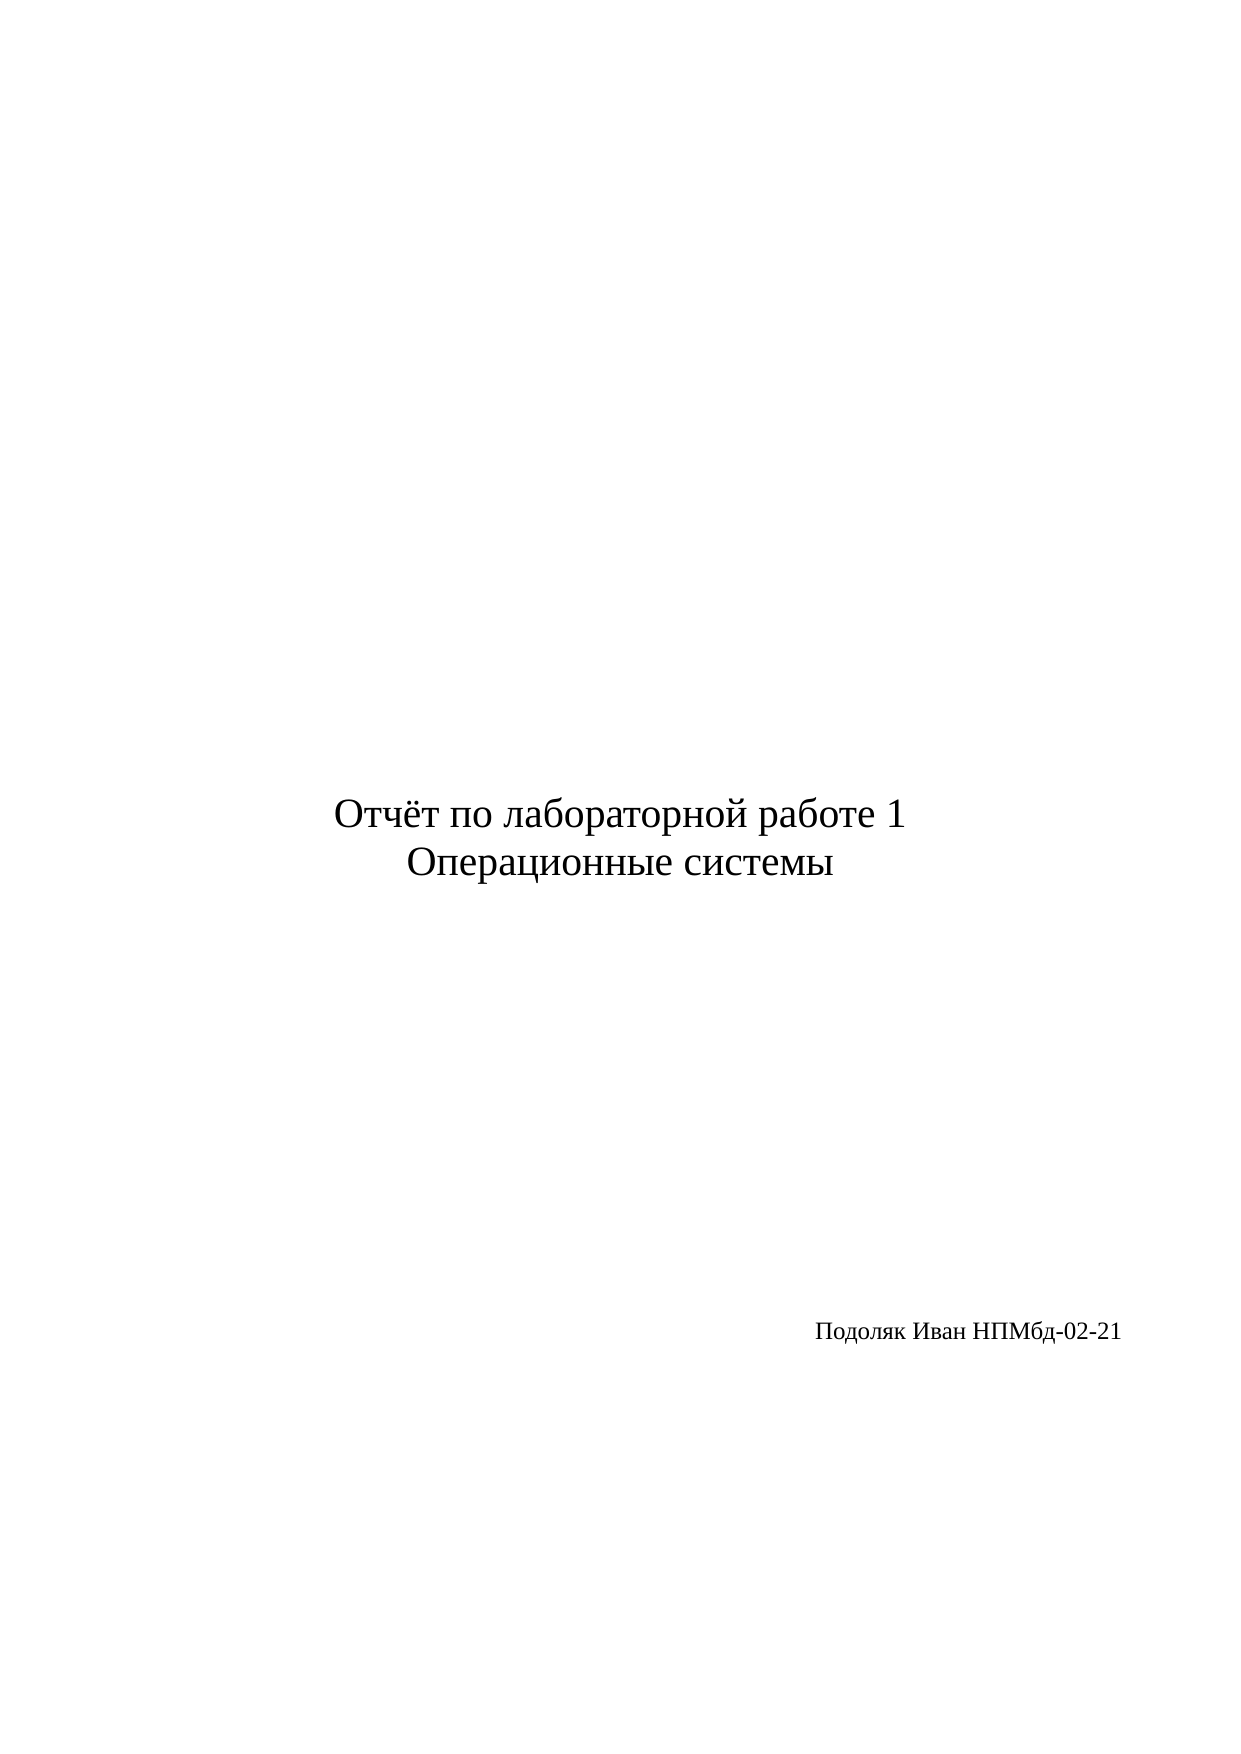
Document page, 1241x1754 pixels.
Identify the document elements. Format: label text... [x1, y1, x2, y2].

text Операционные системы [118, 837, 1122, 885]
text Отчёт по лабораторной работе 1 [118, 789, 1122, 837]
text Подоляк Иван НПМбд-02-21 [118, 1316, 1122, 1345]
